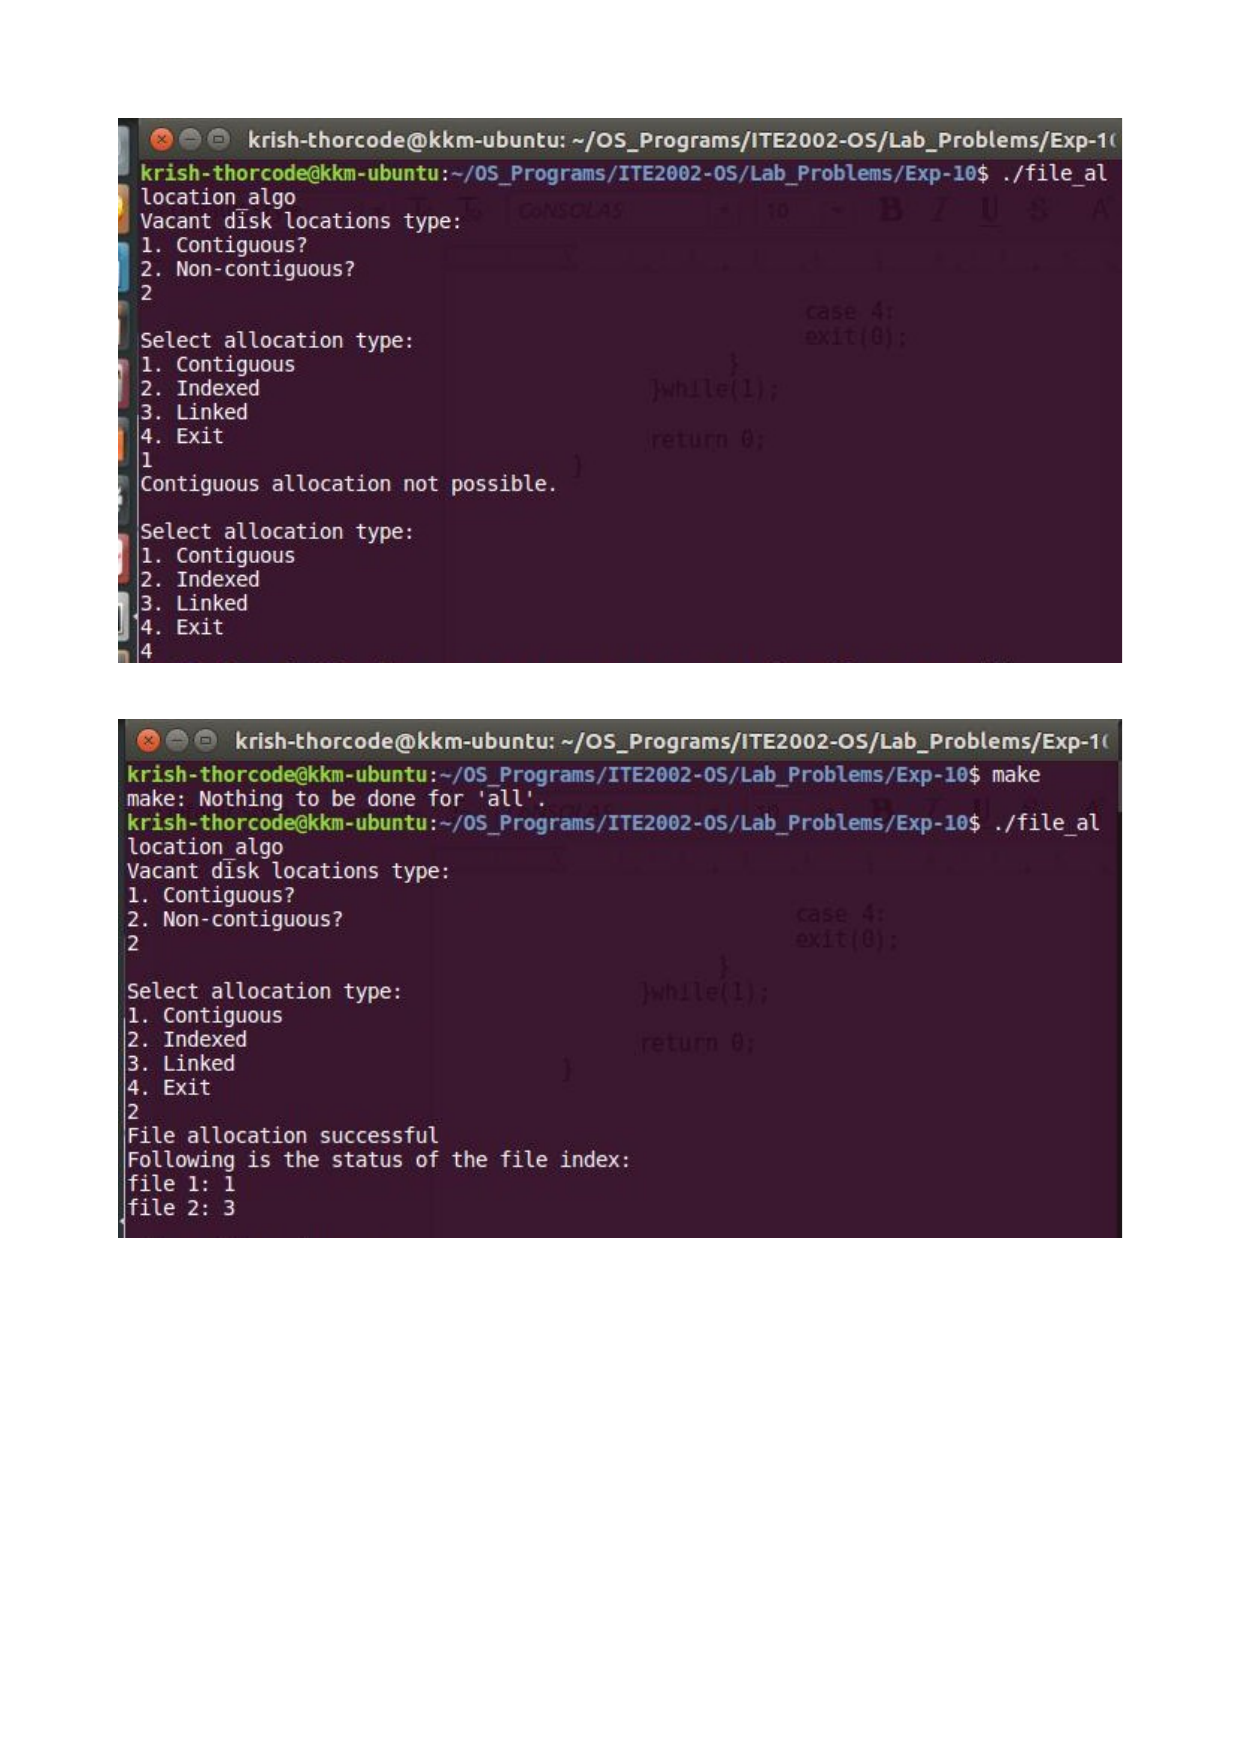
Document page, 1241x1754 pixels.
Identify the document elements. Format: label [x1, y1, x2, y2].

picture [118, 118, 1123, 663]
picture [118, 719, 1123, 1238]
